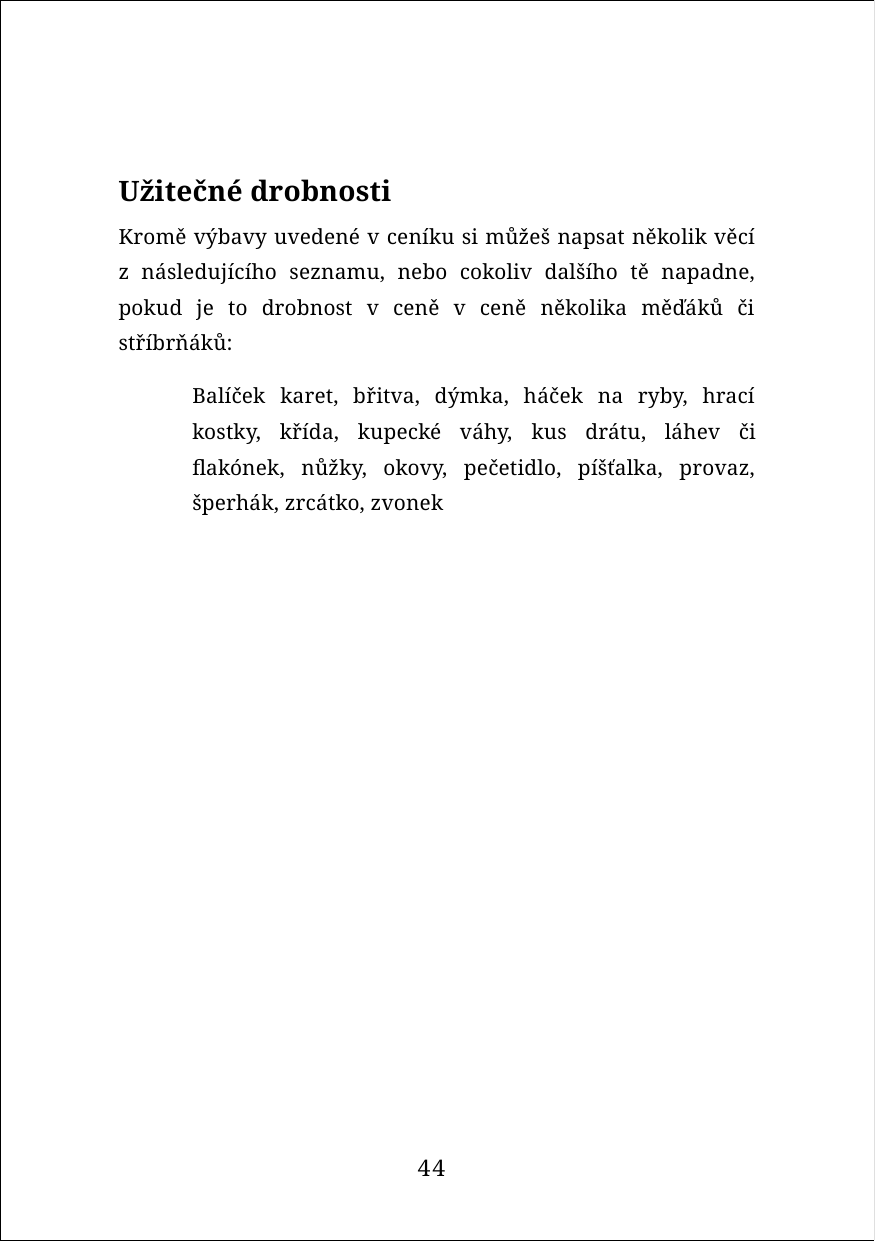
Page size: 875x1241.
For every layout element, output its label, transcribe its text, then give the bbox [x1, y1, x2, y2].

text Balíček karet, břitva, dýmka, háček na ryby, hrací kostky, křída, kupecké váhy, kus drátu, láhev či flakónek, nůžky, okovy, pečetidlo, píšťalka, provaz, šperhák, zrcátko, zvonek [192, 382, 756, 517]
subtitle Užitečné drobnosti [118, 172, 756, 210]
text Kromě výbavy uvedené v ceníku si můžeš napsat několik věcí z následujícího seznamu, nebo cokoliv dalšího tě napadne, pokud je to drobnost v ceně v ceně několika měďáků či stříbrňáků: [118, 222, 756, 357]
